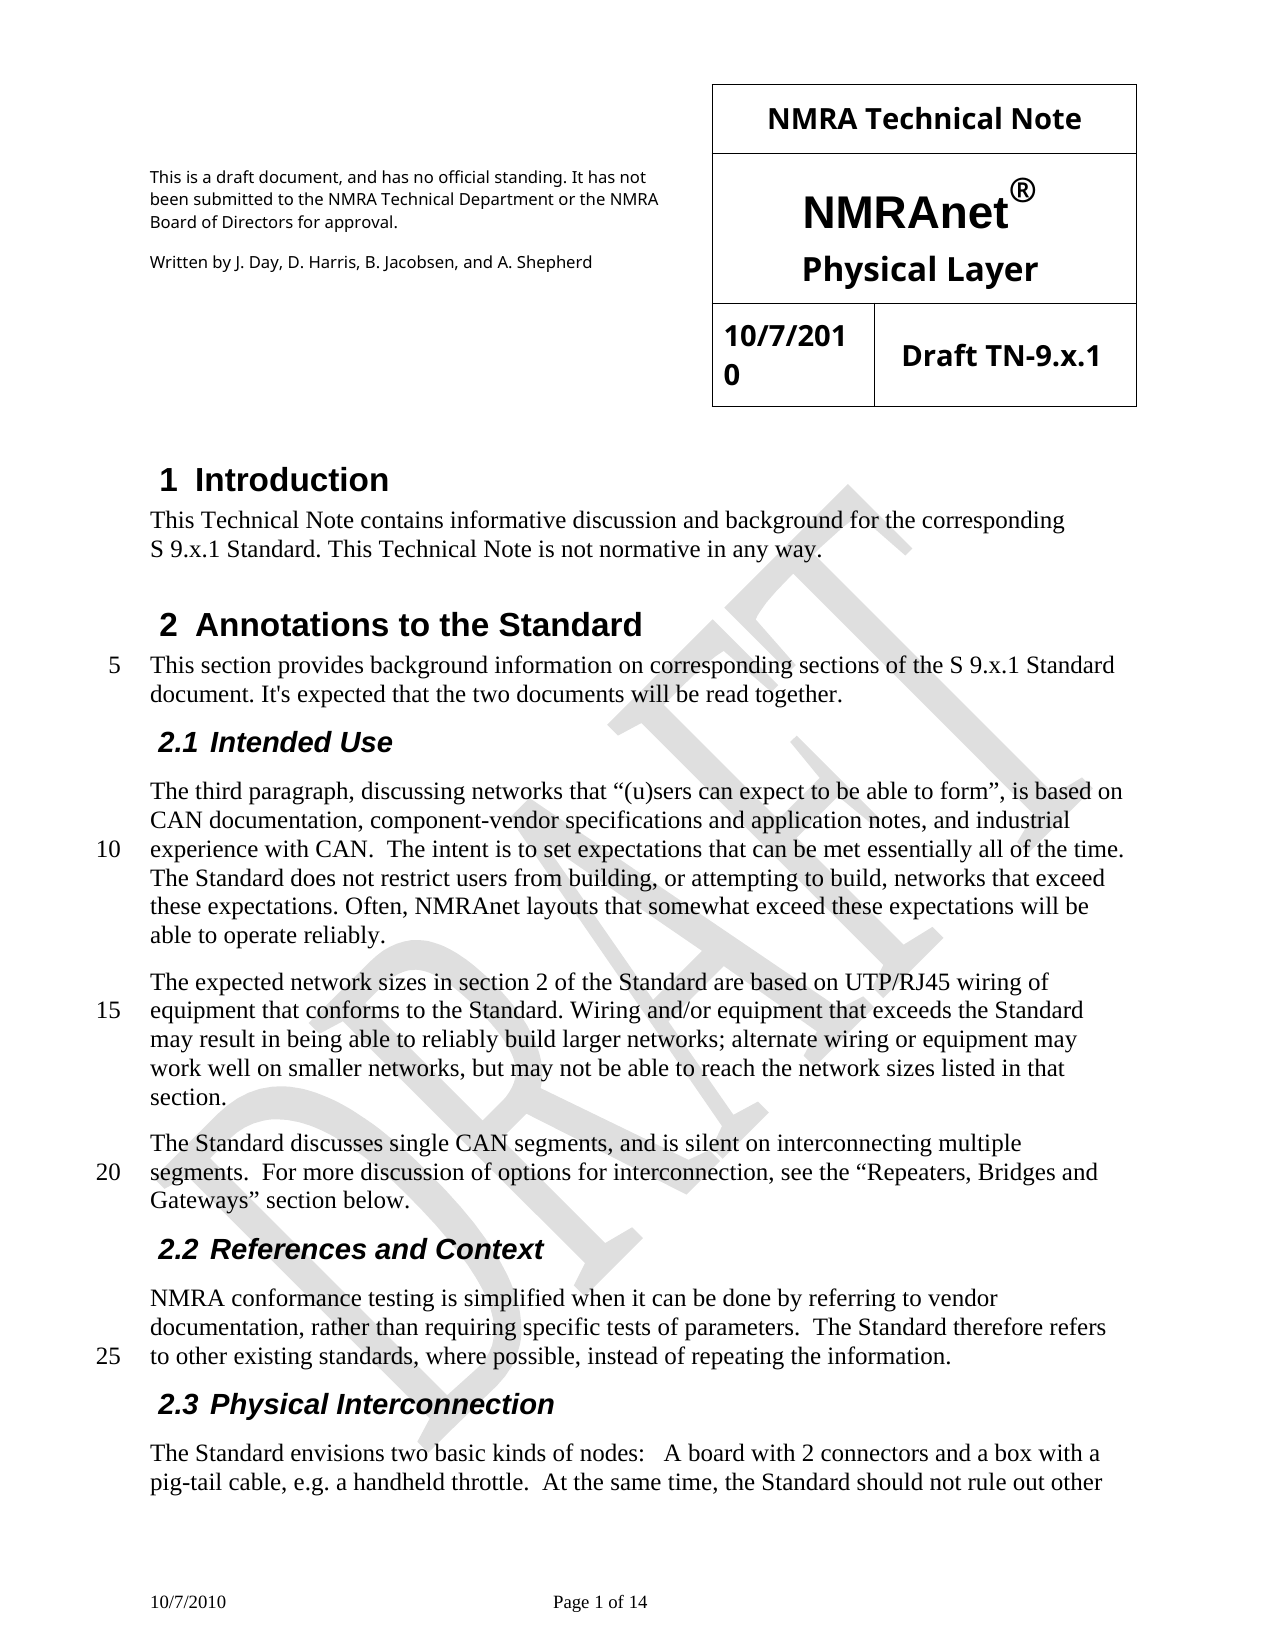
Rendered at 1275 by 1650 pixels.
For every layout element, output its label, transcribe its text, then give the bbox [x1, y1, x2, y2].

subtitle [685, 725, 977, 759]
subtitle Intended Use [150, 725, 676, 759]
text The Standard envisions two basic kinds of nodes: A board with 2 connectors and a box with a pig-tail cable, e.g. a handheld throttle. At the same time, the Standard should not rule out other [150, 1438, 1125, 1496]
subtitle [866, 605, 1125, 644]
subtitle References and Context [285, 1232, 467, 1266]
subtitle [986, 725, 1125, 759]
text The Standard discusses single CAN segments, and is silent on interconnecting multiple segments. For more discussion of options for interconnection, see the “Repeaters, Bridges and Gateways” section below. [505, 1128, 1125, 1214]
text NMRA conformance testing is simplified when it can be done by referring to vendor documentation, rather than requiring specific tests of parameters. The Standard therefore refers to other existing standards, where possible, instead of repeating the information. [336, 1283, 493, 1369]
subtitle References and Context [617, 1232, 1125, 1266]
text The expected network sizes in section 2 of the Standard are based on UTP/RJ45 wiring of equipment that conforms to the Standard. Wiring and/or equipment that exceeds the Standard may result in being able to reliably build larger networks; alternate wiring or equipment may work well on smaller networks, but may not be able to reach the network sizes listed in that section. [367, 970, 515, 1110]
text The Standard discusses single CAN segments, and is silent on interconnecting multiple segments. For more discussion of options for interconnection, see the “Repeaters, Bridges and Gateways” section below. [150, 1128, 224, 1214]
text The expected network sizes in section 2 of the Standard are based on UTP/RJ45 wiring of equipment that conforms to the Standard. Wiring and/or equipment that exceeds the Standard may result in being able to reliably build larger networks; alternate wiring or equipment may work well on smaller networks, but may not be able to reach the network sizes listed in that section. [669, 967, 1125, 1110]
text NMRA conformance testing is simplified when it can be done by referring to vendor documentation, rather than requiring specific tests of parameters. The Standard therefore refers to other existing standards, where possible, instead of repeating the information. [150, 1283, 379, 1369]
text This Technical Note contains informative discussion and background for the corresponding S 9.x.1 Standard. This Technical Note is not normative in any way. [815, 505, 1125, 563]
subtitle Physical Interconnection [150, 1387, 429, 1421]
text The Standard discusses single CAN segments, and is silent on interconnecting multiple segments. For more discussion of options for interconnection, see the “Repeaters, Bridges and Gateways” section below. [380, 1128, 534, 1214]
subtitle Introduction [150, 460, 1125, 499]
text The expected network sizes in section 2 of the Standard are based on UTP/RJ45 wiring of equipment that conforms to the Standard. Wiring and/or equipment that exceeds the Standard may result in being able to reliably build larger networks; alternate wiring or equipment may work well on smaller networks, but may not be able to reach the network sizes listed in that section. [150, 967, 430, 1110]
subtitle Annotations to the Standard [150, 605, 759, 644]
text NMRA conformance testing is simplified when it can be done by referring to vendor documentation, rather than requiring specific tests of parameters. The Standard therefore refers to other existing standards, where possible, instead of repeating the information. [511, 1283, 1125, 1369]
text This section provides background information on corresponding sections of the S 9.x.1 Standard document. It's expected that the two documents will be read together. [911, 650, 1125, 707]
text The expected network sizes in section 2 of the Standard are based on UTP/RJ45 wiring of equipment that conforms to the Standard. Wiring and/or equipment that exceeds the Standard may result in being able to reliably build larger networks; alternate wiring or equipment may work well on smaller networks, but may not be able to reach the network sizes listed in that section. [477, 967, 710, 1110]
text The third paragraph, discussing networks that “(u)sers can expect to be able to form”, is based on CAN documentation, component-vendor specifications and application notes, and industrial experience with CAN. The intent is to set expectations that can be met essentially all of the time. The Standard does not restrict users from building, or attempting to build, networks that exceed these expectations. Often, NMRAnet layouts that somewhat exceed these expectations will be able to operate reliably. [548, 846, 697, 949]
subtitle [757, 605, 862, 644]
subtitle References and Context [150, 1232, 276, 1266]
text The third paragraph, discussing networks that “(u)sers can expect to be able to form”, is based on CAN documentation, component-vendor specifications and application notes, and industrial experience with CAN. The intent is to set expectations that can be met essentially all of the time. The Standard does not restrict users from building, or attempting to build, networks that exceed these expectations. Often, NMRAnet layouts that somewhat exceed these expectations will be able to operate reliably. [150, 776, 866, 949]
text The Standard discusses single CAN segments, and is silent on interconnecting multiple segments. For more discussion of options for interconnection, see the “Repeaters, Bridges and Gateways” section below. [211, 1128, 424, 1214]
text The third paragraph, discussing networks that “(u)sers can expect to be able to form”, is based on CAN documentation, component-vendor specifications and application notes, and industrial experience with CAN. The intent is to set expectations that can be met essentially all of the time. The Standard does not restrict users from building, or attempting to build, networks that exceed these expectations. Often, NMRAnet layouts that somewhat exceed these expectations will be able to operate reliably. [798, 776, 1125, 949]
text This section provides background information on corresponding sections of the S 9.x.1 Standard document. It's expected that the two documents will be read together. [665, 650, 925, 707]
text This section provides background information on corresponding sections of the S 9.x.1 Standard document. It's expected that the two documents will be read together. [150, 650, 680, 707]
subtitle Physical Interconnection [462, 1387, 1125, 1421]
subtitle References and Context [482, 1232, 584, 1266]
text This Technical Note contains informative discussion and background for the corresponding S 9.x.1 Standard. This Technical Note is not normative in any way. [150, 505, 825, 563]
